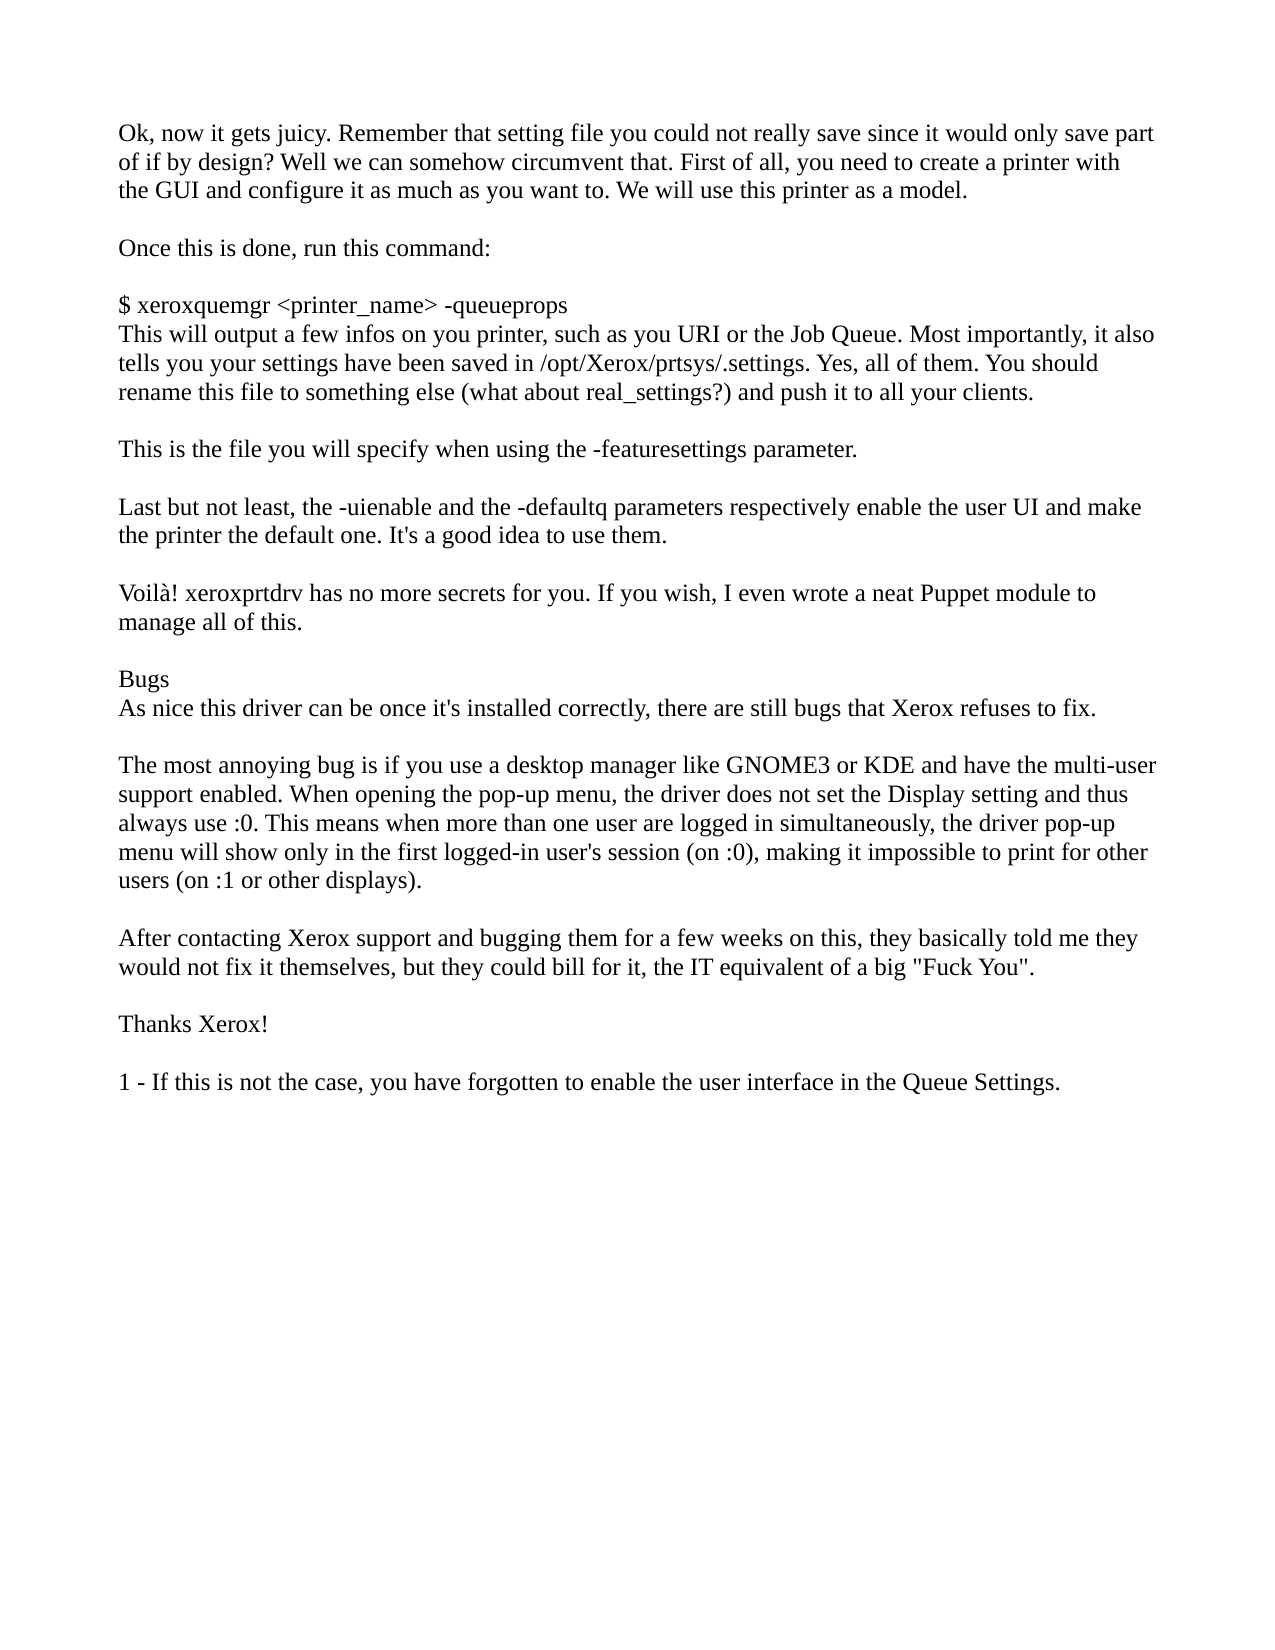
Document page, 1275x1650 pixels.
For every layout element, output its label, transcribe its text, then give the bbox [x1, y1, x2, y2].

text Voilà! xeroxprtdrv has no more secrets for you. If you wish, I even wrote a neat Puppet module to manage all of this. [118, 578, 1157, 636]
text Ok, now it gets juicy. Remember that setting file you could not really save since it would only save part of if by design? Well we can somehow circumvent that. First of all, you need to create a printer with the GUI and configure it as much as you want to. We will use this printer as a model. [118, 118, 1157, 204]
text This will output a few infos on you printer, such as you URI or the Job Queue. Most importantly, it also tells you your settings have been saved in /opt/Xerox/prtsys/.settings. Yes, all of them. You should rename this file to something else (what about real_settings?) and push it to all your clients. [118, 319, 1157, 406]
text As nice this driver can be once it's installed correctly, there are still bugs that Xerox refuses to fix. [118, 693, 1157, 722]
text 1 - If this is not the case, you have forgotten to enable the user interface in the Queue Settings. [118, 1067, 1157, 1096]
text Once this is done, run this command: [118, 233, 1157, 262]
text $ xeroxquemgr <printer_name> -queueprops [118, 291, 1157, 319]
text Thanks Xerox! [118, 1009, 1157, 1038]
text The most annoying bug is if you use a desktop manager like GNOME3 or KDE and have the multi-user support enabled. When opening the pop-up menu, the driver does not set the Display setting and thus always use :0. This means when more than one user are logged in simultaneously, the driver pop-up menu will show only in the first logged-in user's session (on :0), making it impossible to print for other users (on :1 or other displays). [118, 751, 1157, 894]
text After contacting Xerox support and bugging them for a few weeks on this, they basically told me they would not fix it themselves, but they could bill for it, the IT equivalent of a big "Fuck You". [118, 923, 1157, 981]
text Bugs [118, 664, 1157, 693]
text This is the file you will specify when using the -featuresettings parameter. [118, 434, 1157, 463]
text Last but not least, the -uienable and the -defaultq parameters respectively enable the user UI and make the printer the default one. It's a good idea to use them. [118, 492, 1157, 549]
